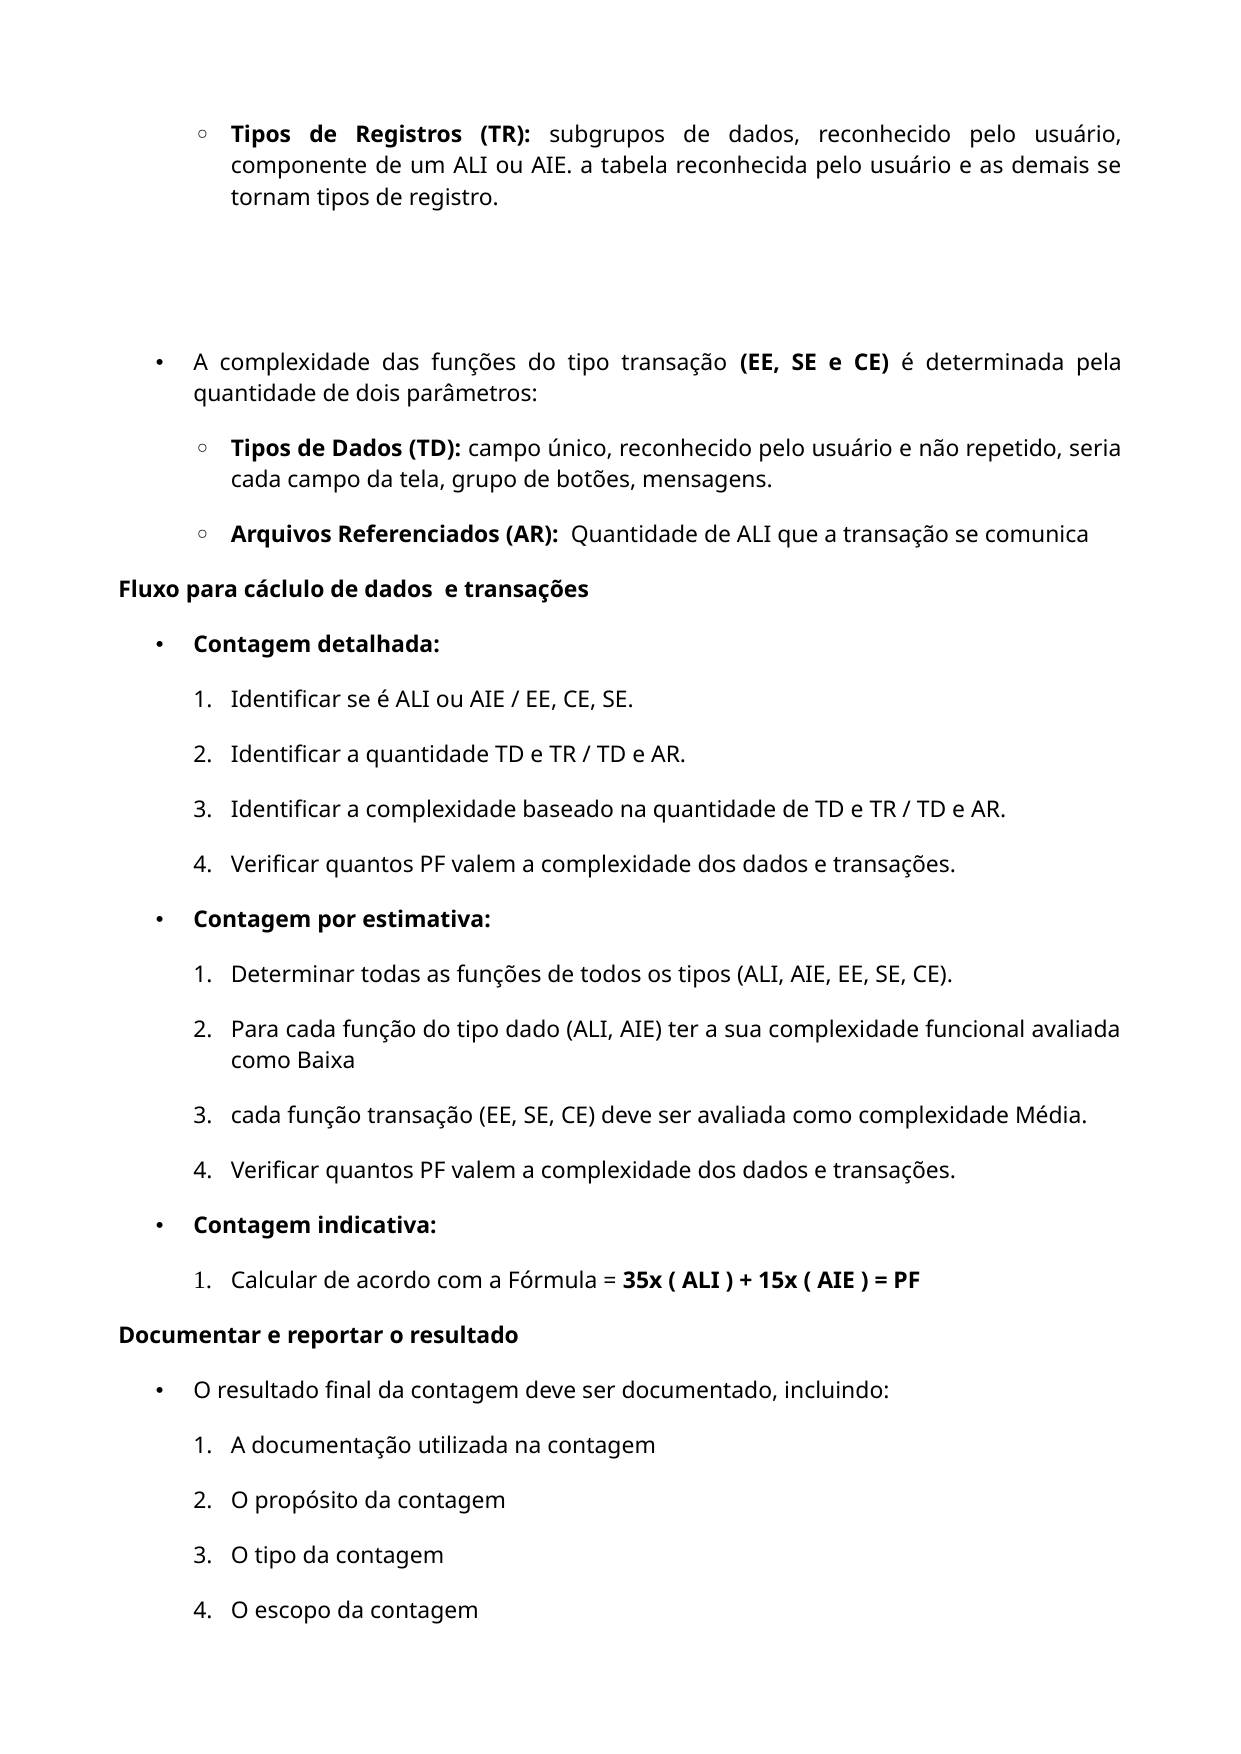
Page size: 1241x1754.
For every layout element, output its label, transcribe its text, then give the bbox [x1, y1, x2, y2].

list O propósito da contagem [193, 1484, 1122, 1516]
list Contagem por estimativa: [156, 903, 1122, 934]
list Verificar quantos PF valem a complexidade dos dados e transações. [193, 848, 1122, 879]
list Identificar a complexidade baseado na quantidade de TD e TR / TD e AR. [193, 793, 1122, 824]
list Identificar se é ALI ou AIE / EE, CE, SE. [193, 683, 1122, 714]
text Documentar e reportar o resultado [118, 1319, 1122, 1351]
text Fluxo para cáclulo de dados e transações [118, 573, 1122, 604]
list Contagem detalhada: [156, 628, 1122, 659]
list Tipos de Dados (TD): campo único, reconhecido pelo usuário e não repetido, seria cada campo da tela, grupo de botões, mensagens. [193, 432, 1122, 494]
list Contagem indicativa: [156, 1209, 1122, 1241]
list Tipos de Registros (TR): subgrupos de dados, reconhecido pelo usuário, componente de um ALI ou AIE. a tabela reconhecida pelo usuário e as demais se tornam tipos de registro. [193, 118, 1122, 212]
list Verificar quantos PF valem a complexidade dos dados e transações. [193, 1154, 1122, 1186]
list O resultado final da contagem deve ser documentado, incluindo: [156, 1374, 1122, 1406]
list Arquivos Referenciados (AR): Quantidade de ALI que a transação se comunica [193, 518, 1122, 549]
list Para cada função do tipo dado (ALI, AIE) ter a sua complexidade funcional avaliada como Baixa [193, 1013, 1122, 1076]
list cada função transação (EE, SE, CE) deve ser avaliada como complexidade Média. [193, 1099, 1122, 1131]
list Determinar todas as funções de todos os tipos (ALI, AIE, EE, SE, CE). [193, 958, 1122, 989]
list Calcular de acordo com a Fórmula = 35x ( ALI ) + 15x ( AIE ) = PF [193, 1264, 1122, 1296]
list A complexidade das funções do tipo transação (EE, SE e CE) é determinada pela quantidade de dois parâmetros: [156, 346, 1122, 408]
list O tipo da contagem [193, 1539, 1122, 1571]
list A documentação utilizada na contagem [193, 1429, 1122, 1461]
list Identificar a quantidade TD e TR / TD e AR. [193, 738, 1122, 769]
list O escopo da contagem [193, 1594, 1122, 1626]
